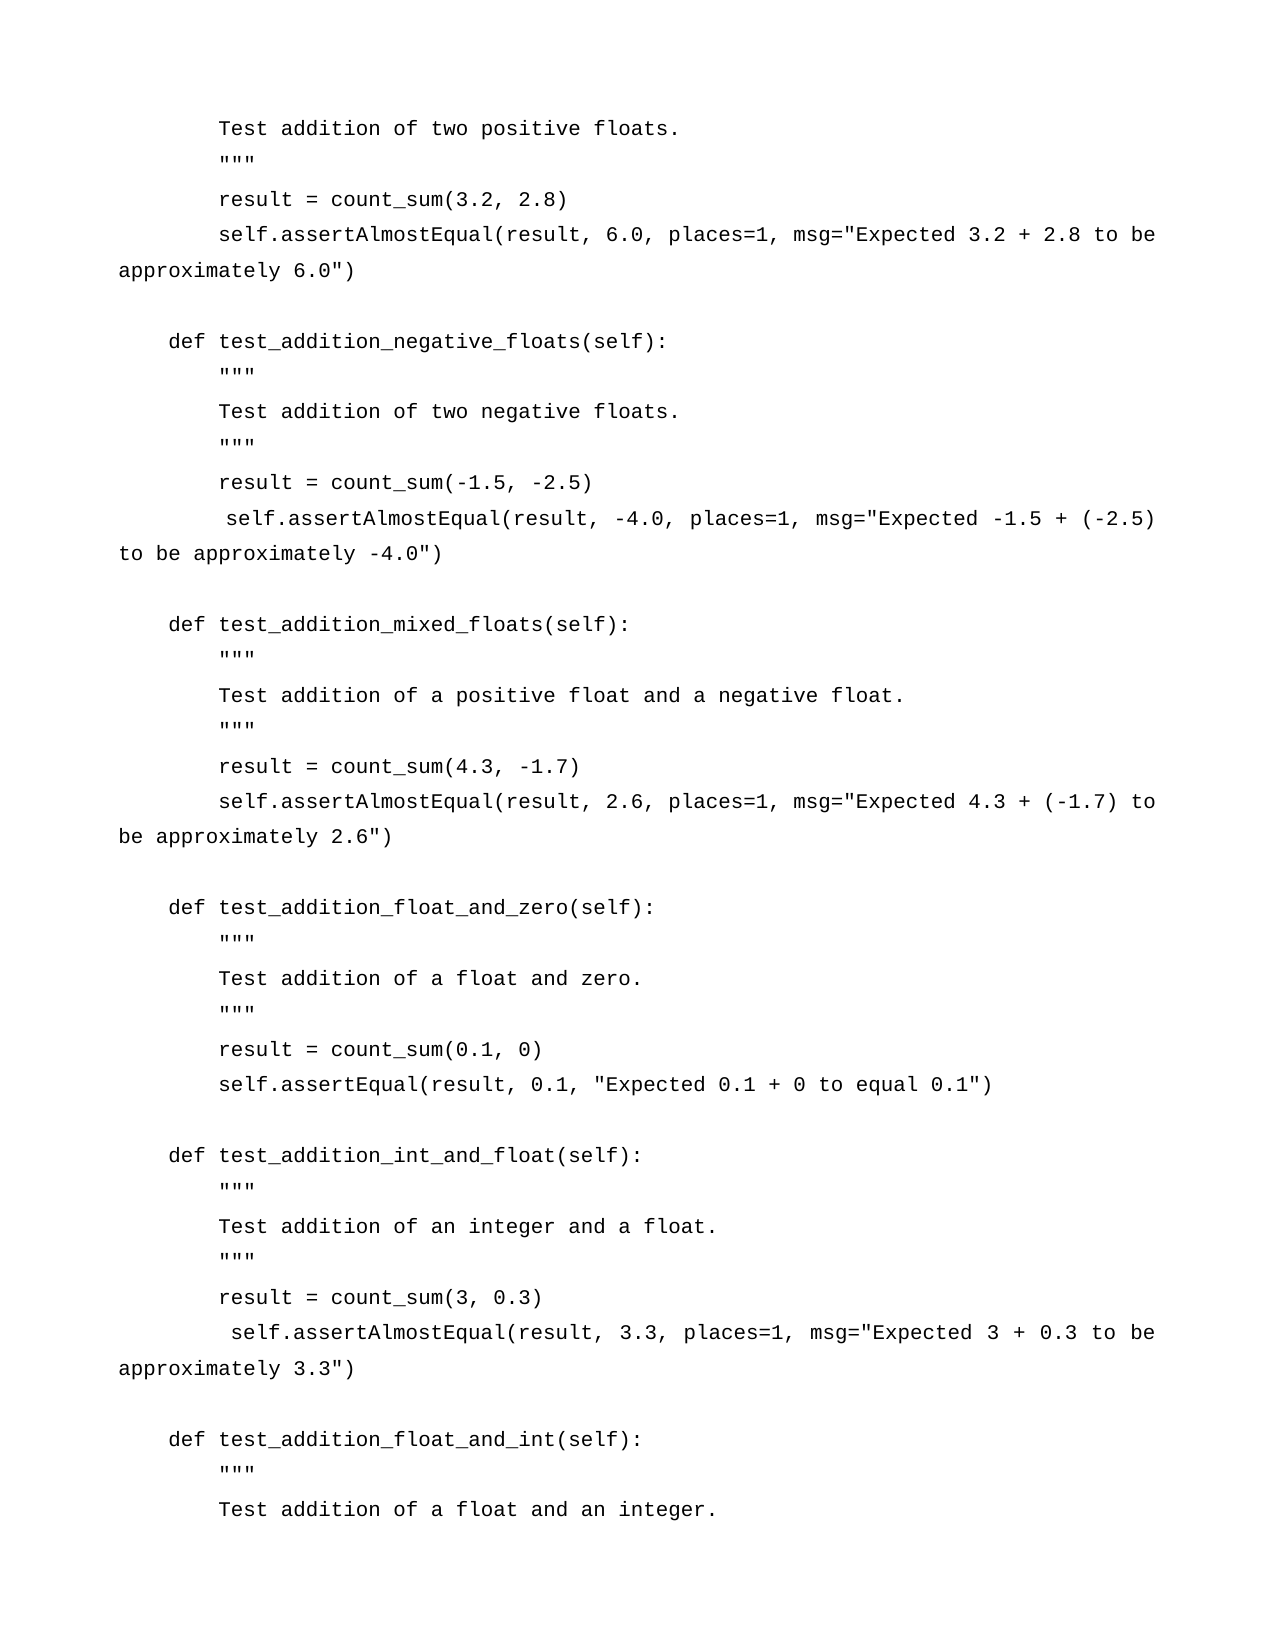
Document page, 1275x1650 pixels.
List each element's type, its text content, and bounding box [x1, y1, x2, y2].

text def test_addition_int_and_float(self): [118, 1145, 1157, 1169]
text Test addition of a float and zero. [118, 968, 1157, 992]
text """ [118, 649, 1157, 673]
text def test_addition_float_and_int(self): [118, 1428, 1157, 1452]
text Test addition of a positive float and a negative float. [118, 685, 1157, 708]
text Test addition of two negative floats. [118, 401, 1157, 425]
text """ [118, 153, 1157, 177]
text def test_addition_mixed_floats(self): [118, 614, 1157, 638]
text Test addition of a float and an integer. [118, 1499, 1157, 1523]
text self.assertAlmostEqual(result, 3.3, places=1, msg="Expected 3 + 0.3 to be approximately 3.3") [118, 1322, 1157, 1381]
text def test_addition_float_and_zero(self): [118, 897, 1157, 921]
text """ [118, 1003, 1157, 1027]
text result = count_sum(4.3, -1.7) [118, 756, 1157, 779]
text self.assertAlmostEqual(result, 2.6, places=1, msg="Expected 4.3 + (-1.7) to be approximately 2.6") [118, 791, 1157, 850]
text def test_addition_negative_floats(self): [118, 331, 1157, 354]
text """ [118, 720, 1157, 744]
text Test addition of two positive floats. [118, 118, 1157, 142]
text """ [118, 933, 1157, 956]
text self.assertEqual(result, 0.1, "Expected 0.1 + 0 to equal 0.1") [118, 1074, 1157, 1098]
text result = count_sum(0.1, 0) [118, 1039, 1157, 1063]
text """ [118, 366, 1157, 390]
text """ [118, 437, 1157, 461]
text result = count_sum(3.2, 2.8) [118, 189, 1157, 213]
text """ [118, 1251, 1157, 1275]
text result = count_sum(3, 0.3) [118, 1287, 1157, 1311]
text """ [118, 1464, 1157, 1488]
text Test addition of an integer and a float. [118, 1216, 1157, 1240]
text result = count_sum(-1.5, -2.5) [118, 472, 1157, 496]
text self.assertAlmostEqual(result, 6.0, places=1, msg="Expected 3.2 + 2.8 to be approximately 6.0") [118, 224, 1157, 283]
text """ [118, 1181, 1157, 1204]
text self.assertAlmostEqual(result, -4.0, places=1, msg="Expected -1.5 + (-2.5) to be approximately -4.0") [118, 508, 1157, 567]
